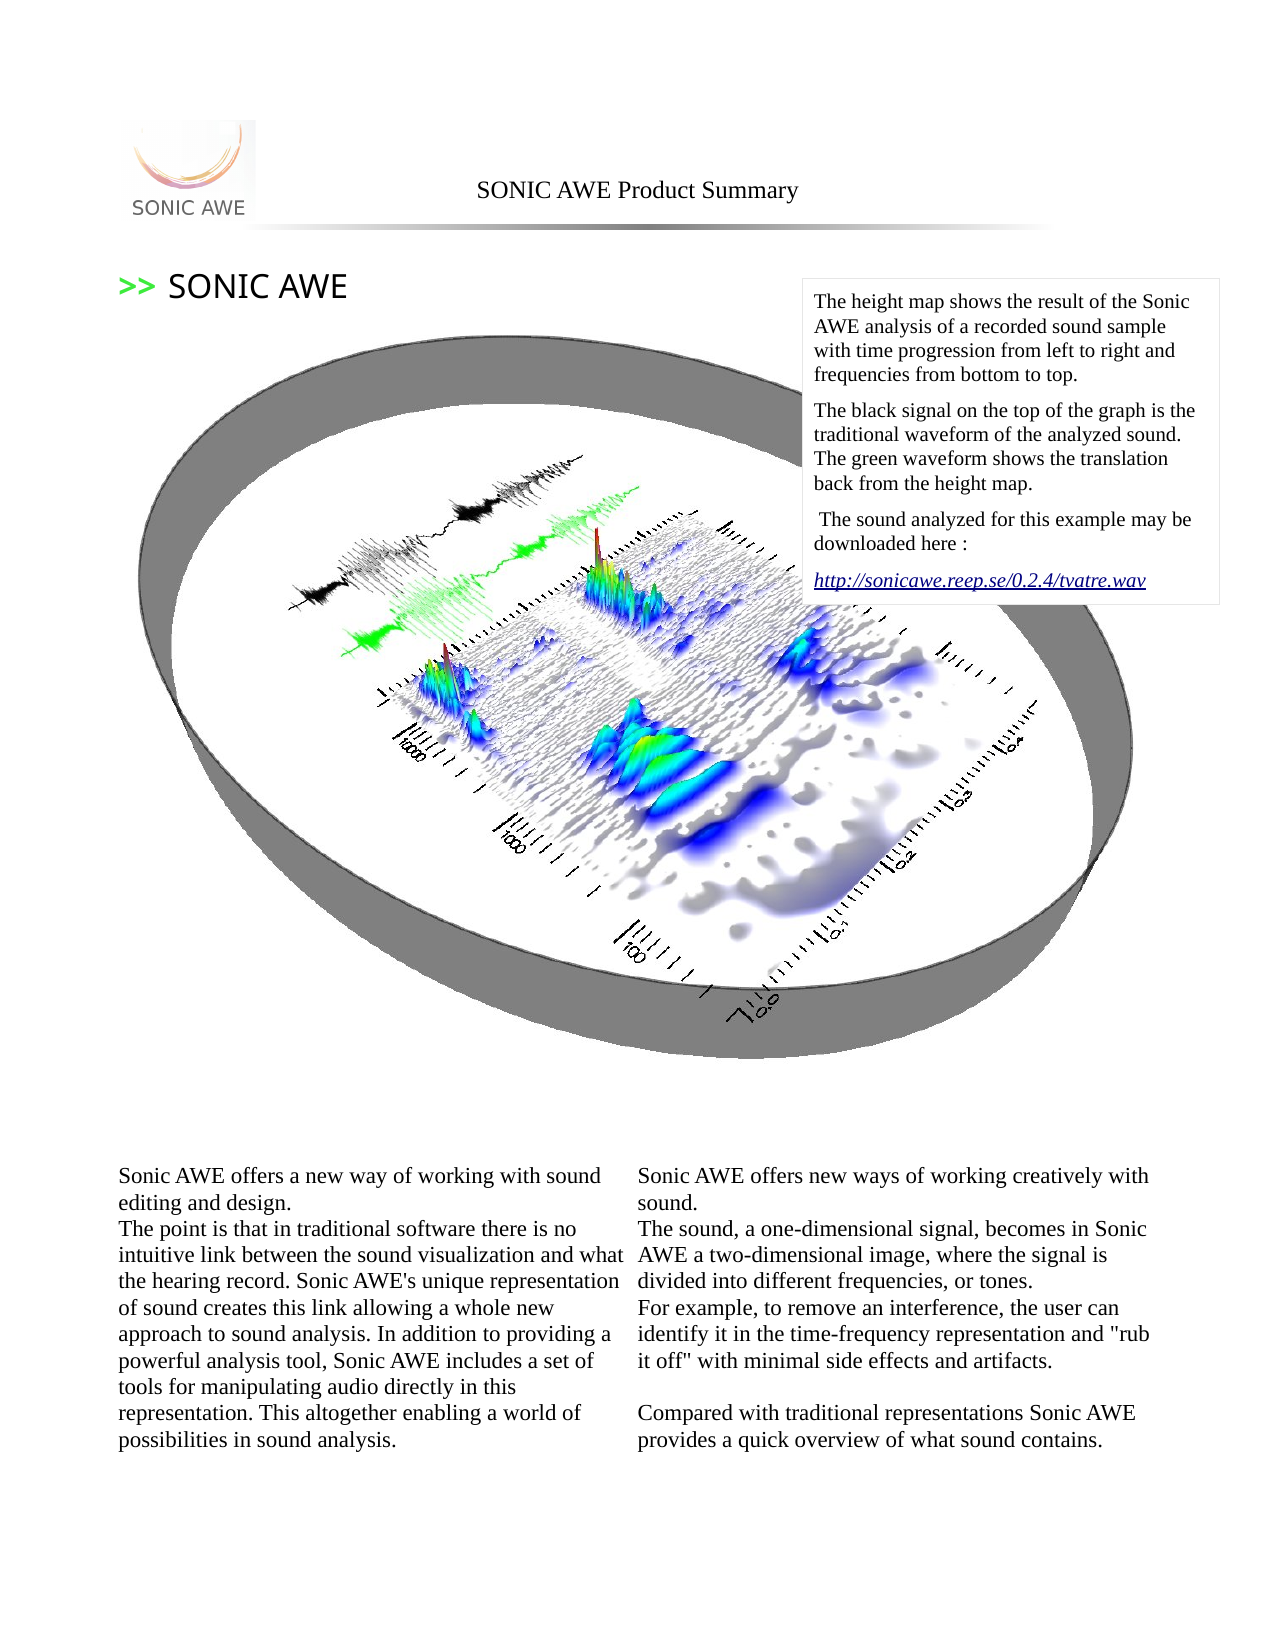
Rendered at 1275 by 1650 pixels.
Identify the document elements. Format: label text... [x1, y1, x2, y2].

picture [120, 120, 256, 221]
text The height map shows the result of the Sonic AWE analysis of a recorded sound sample with time progression from left to right and frequencies from bottom to top. [814, 289, 1207, 386]
picture [129, 321, 1146, 1085]
text For example, to remove an interference, the user can identify it in the time-frequency representation and "rub it off" with minimal side effects and artifacts. [637, 1294, 1157, 1373]
text Sonic AWE offers a new way of working with sound editing and design. [118, 1162, 637, 1215]
text The sound analyzed for this example may be downloaded here : [814, 507, 1207, 555]
text Sonic AWE offers new ways of working creatively with sound. [637, 1162, 1157, 1215]
text The black signal on the top of the graph is the traditional waveform of the analyzed sound. The green waveform shows the translation back from the height map. [814, 398, 1207, 494]
text >> SONIC AWE [118, 263, 1219, 308]
text Compared with traditional representations Sonic AWE provides a quick overview of what sound contains. [637, 1399, 1157, 1452]
text The sound, a one-dimensional signal, becomes in Sonic AWE a two-dimensional image, where the signal is divided into different frequencies, or tones. [637, 1215, 1157, 1294]
text The point is that in traditional software there is no intuitive link between the sound visualization and what the hearing record. Sonic AWE's unique representation of sound creates this link allowing a whole new approach to sound analysis. In addition to providing a powerful analysis tool, Sonic AWE includes a set of tools for manipulating audio directly in this representation. This altogether enabling a world of possibilities in sound analysis. [118, 1215, 637, 1452]
text http://sonicawe.reep.se/0.2.4/tvatre.wav [814, 568, 1207, 592]
text >> SONIC AWE [803, 279, 1219, 604]
